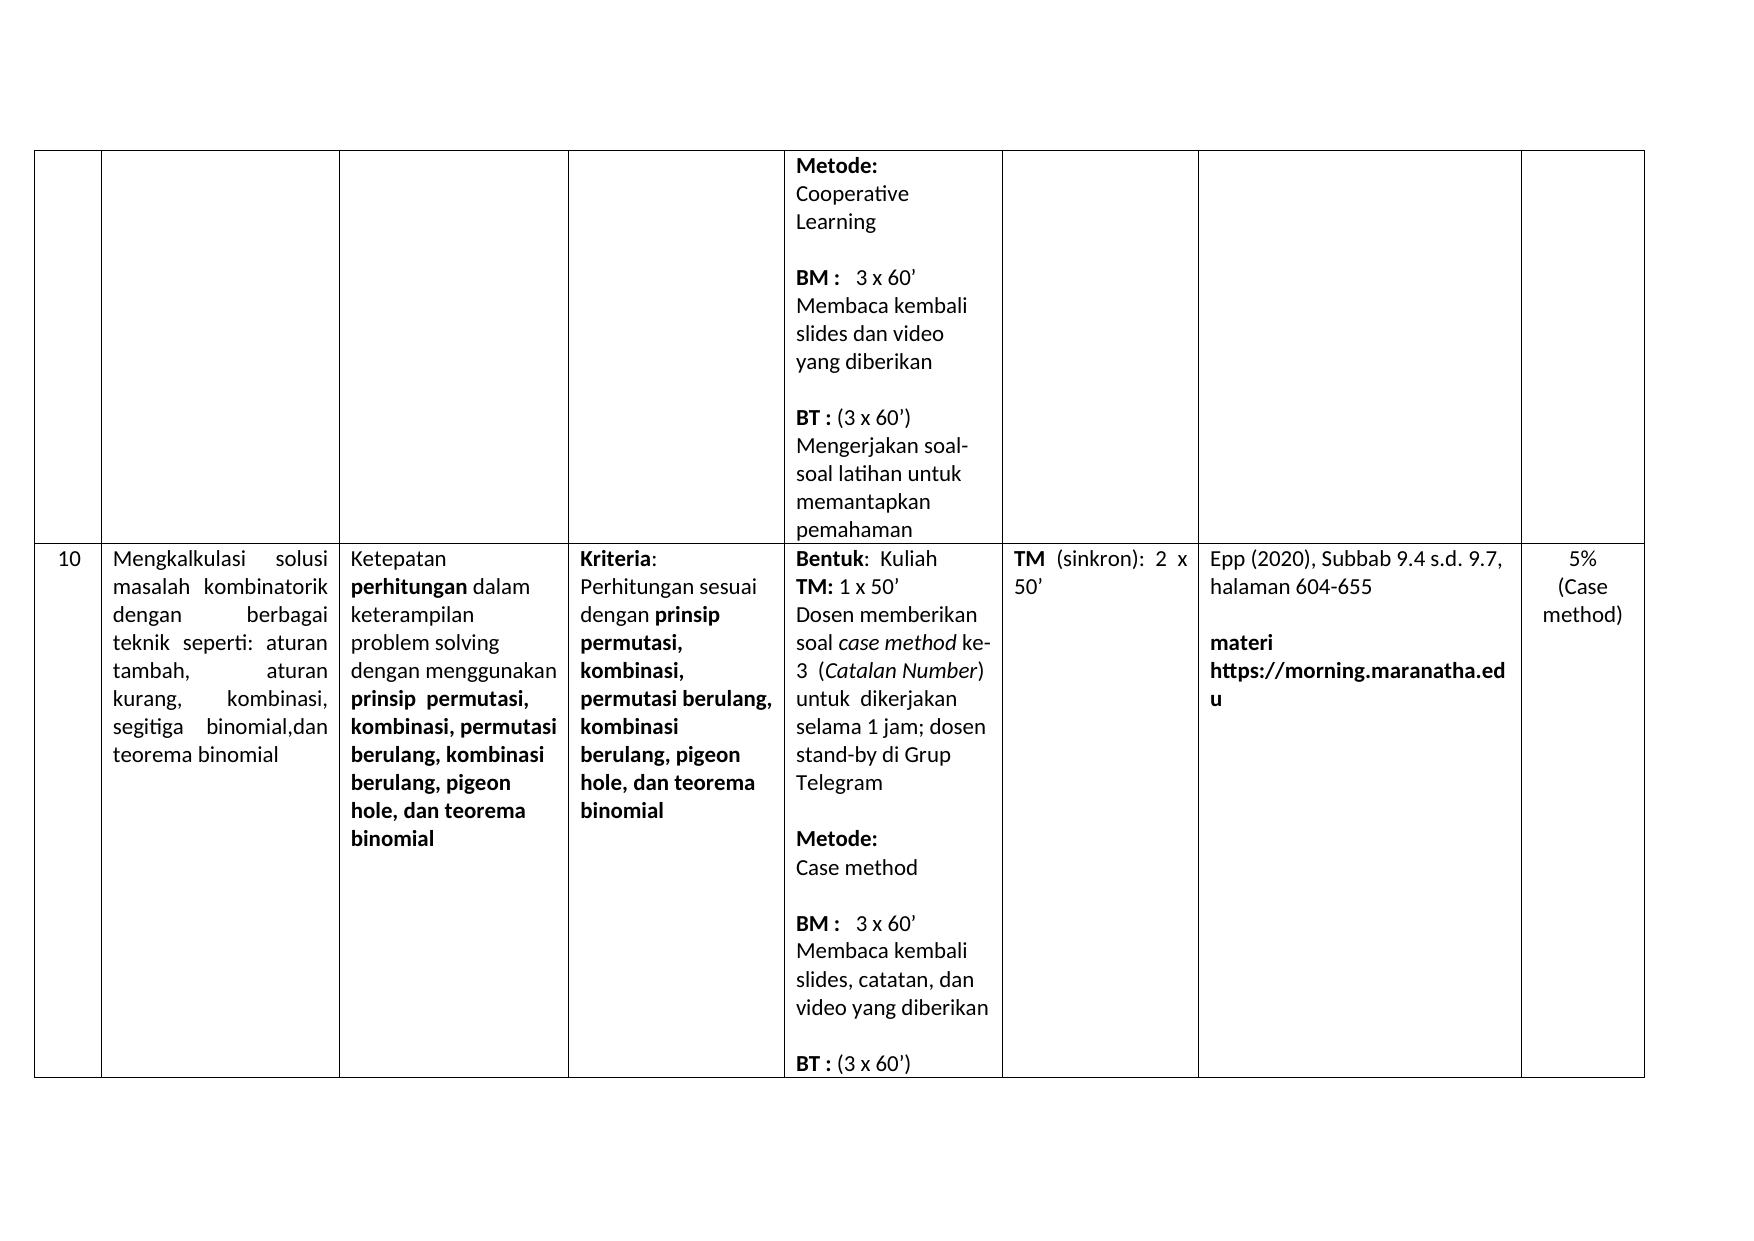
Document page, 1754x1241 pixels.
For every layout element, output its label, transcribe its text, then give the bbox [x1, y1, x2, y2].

table_cell [1522, 151, 1644, 543]
table_cell Kriteria: Perhitungan sesuai dengan prinsip permutasi, kombinasi, permutasi berulang, kombinasi berulang, pigeon hole, dan teorema binomial [569, 544, 784, 1077]
table_cell [35, 151, 101, 543]
table_cell 5% (Case method) [1522, 544, 1644, 1077]
table_cell 10 [35, 544, 101, 1077]
table_cell [1199, 151, 1521, 543]
table_cell Metode: Cooperative Learning BM : 3 x 60’ Membaca kembali slides dan video yang diberikan BT : (3 x 60’) Mengerjakan soal-soal latihan untuk memantapkan pemahaman [785, 151, 1002, 543]
table_cell [1003, 151, 1198, 543]
table_cell [102, 151, 339, 543]
table_cell Bentuk: Kuliah TM: 1 x 50’ Dosen memberikan soal case method ke-3 (Catalan Number) untuk dikerjakan selama 1 jam; dosen stand-by di Grup Telegram Metode: Case method BM : 3 x 60’ Membaca kembali slides, catatan, dan video yang diberikan BT : (3 x 60’) [785, 544, 1002, 1077]
table_cell TM (sinkron): 2 x 50’ [1003, 544, 1198, 1077]
table_cell Ketepatan perhitungan dalam keterampilan problem solving dengan menggunakan prinsip permutasi, kombinasi, permutasi berulang, kombinasi berulang, pigeon hole, dan teorema binomial [340, 544, 568, 1077]
table_cell [340, 151, 568, 543]
table_cell Mengkalkulasi solusi masalah kombinatorik dengan berbagai teknik seperti: aturan tambah, aturan kurang, kombinasi, segitiga binomial,dan teorema binomial [102, 544, 339, 1077]
table_cell [569, 151, 784, 543]
table_cell Epp (2020), Subbab 9.4 s.d. 9.7, halaman 604-655 materi https://morning.maranatha.edu [1199, 544, 1521, 1077]
